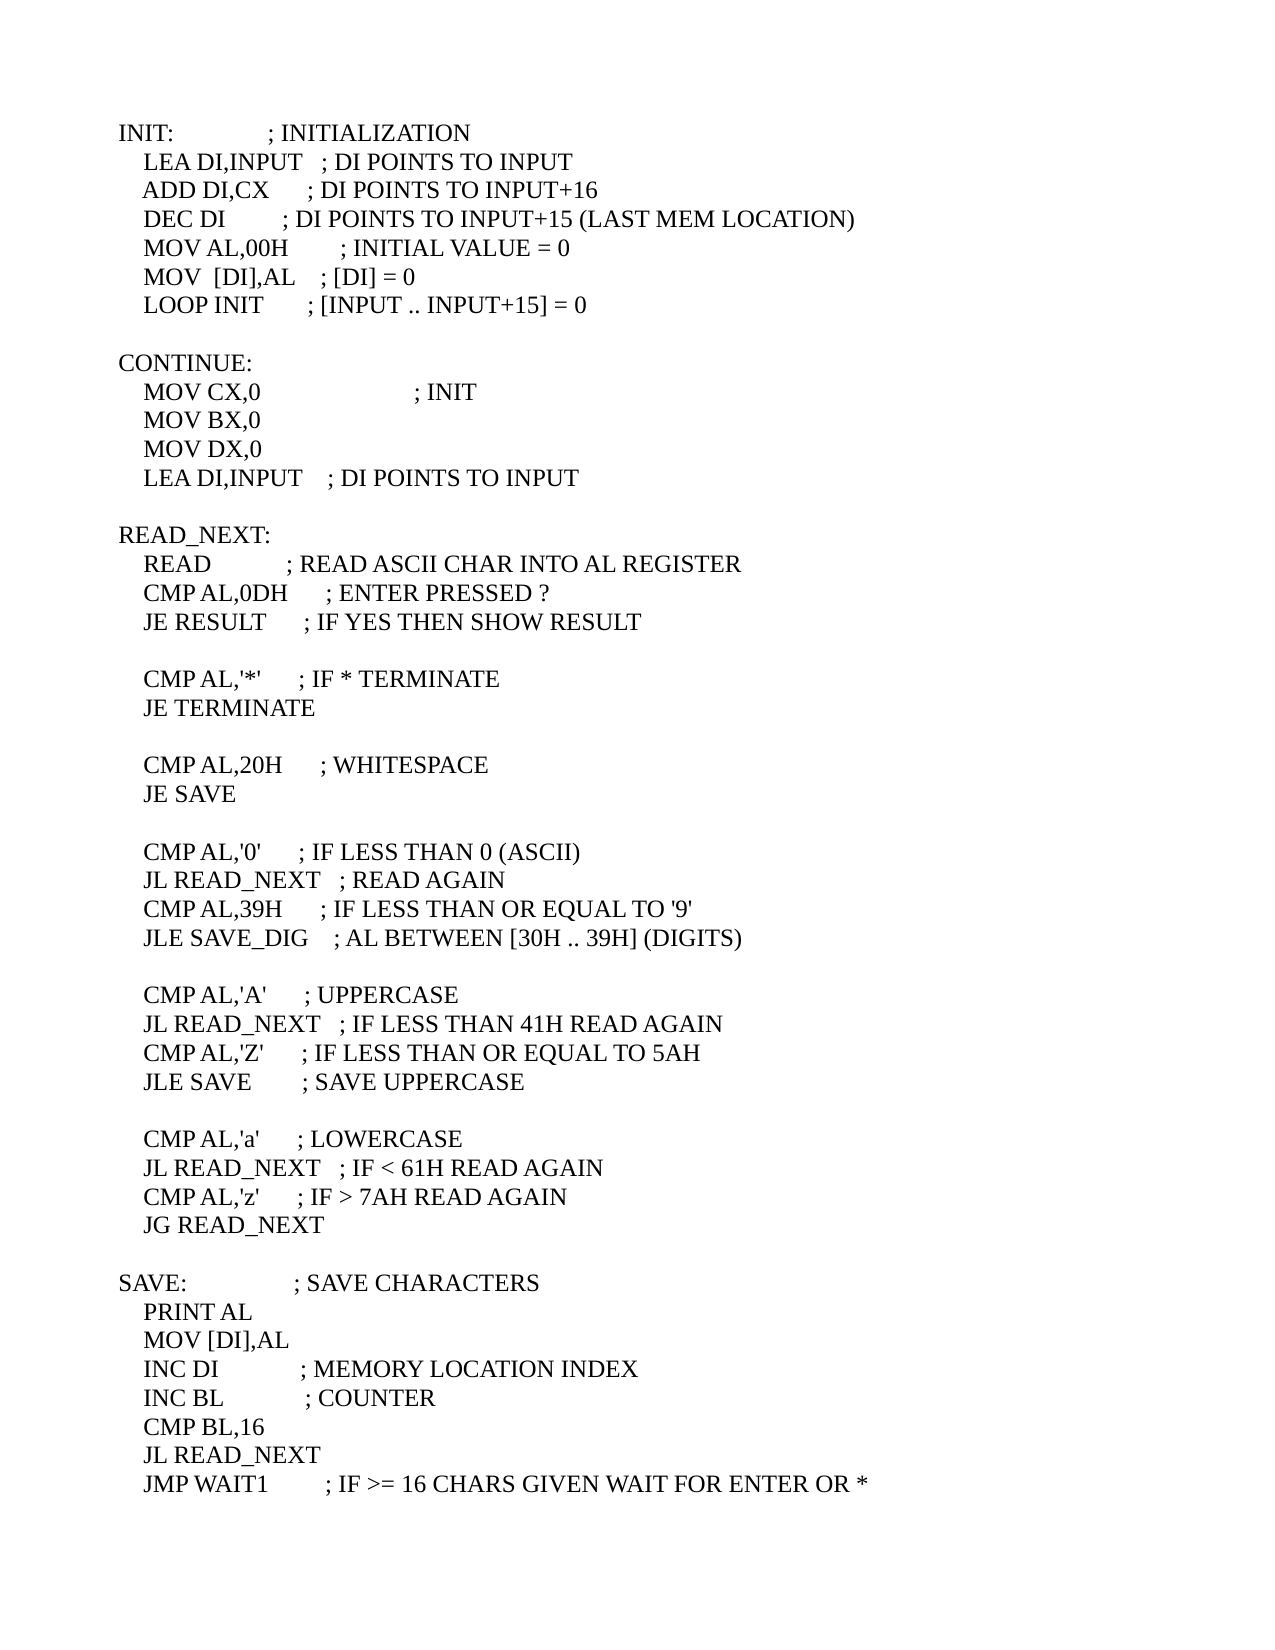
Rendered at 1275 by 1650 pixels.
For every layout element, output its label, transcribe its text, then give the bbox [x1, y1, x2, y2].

text CMP AL,'A' ; UPPERCASE [118, 981, 1157, 1009]
text MOV DX,0 [118, 434, 1157, 463]
text LEA DI,INPUT ; DI POINTS TO INPUT [118, 147, 1157, 176]
text LEA DI,INPUT ; DI POINTS TO INPUT [118, 463, 1157, 492]
text CMP AL,'a' ; LOWERCASE [118, 1124, 1157, 1153]
text LOOP INIT ; [INPUT .. INPUT+15] = 0 [118, 291, 1157, 319]
text CMP AL,20H ; WHITESPACE [118, 751, 1157, 779]
text ADD DI,CX ; DI POINTS TO INPUT+16 [118, 176, 1157, 204]
text READ_NEXT: [118, 521, 1157, 549]
text JE SAVE [118, 779, 1157, 808]
text CMP AL,39H ; IF LESS THAN OR EQUAL TO '9' [118, 894, 1157, 923]
text CMP AL,'Z' ; IF LESS THAN OR EQUAL TO 5AH [118, 1038, 1157, 1067]
text MOV BX,0 [118, 406, 1157, 434]
text JLE SAVE ; SAVE UPPERCASE [118, 1067, 1157, 1096]
text CONTINUE: [118, 348, 1157, 377]
text JMP WAIT1 ; IF >= 16 CHARS GIVEN WAIT FOR ENTER OR * [118, 1469, 1157, 1498]
text CMP AL,'*' ; IF * TERMINATE [118, 664, 1157, 693]
text MOV [DI],AL [118, 1326, 1157, 1354]
text INC DI ; MEMORY LOCATION INDEX [118, 1354, 1157, 1383]
text MOV CX,0 ; INIT [118, 377, 1157, 406]
text JL READ_NEXT [118, 1441, 1157, 1469]
text JL READ_NEXT ; IF < 61H READ AGAIN [118, 1153, 1157, 1182]
text INC BL ; COUNTER [118, 1383, 1157, 1412]
text MOV AL,00H ; INITIAL VALUE = 0 [118, 233, 1157, 262]
text JE RESULT ; IF YES THEN SHOW RESULT [118, 607, 1157, 636]
text CMP AL,0DH ; ENTER PRESSED ? [118, 578, 1157, 607]
text PRINT AL [118, 1297, 1157, 1326]
text JLE SAVE_DIG ; AL BETWEEN [30H .. 39H] (DIGITS) [118, 923, 1157, 952]
text JE TERMINATE [118, 693, 1157, 722]
text CMP AL,'0' ; IF LESS THAN 0 (ASCII) [118, 837, 1157, 866]
text JL READ_NEXT ; READ AGAIN [118, 866, 1157, 894]
text SAVE: ; SAVE CHARACTERS [118, 1268, 1157, 1297]
text CMP AL,'z' ; IF > 7AH READ AGAIN [118, 1182, 1157, 1211]
text JG READ_NEXT [118, 1211, 1157, 1239]
text MOV [DI],AL ; [DI] = 0 [118, 262, 1157, 291]
text CMP BL,16 [118, 1412, 1157, 1441]
text DEC DI ; DI POINTS TO INPUT+15 (LAST MEM LOCATION) [118, 204, 1157, 233]
text JL READ_NEXT ; IF LESS THAN 41H READ AGAIN [118, 1009, 1157, 1038]
text INIT: ; INITIALIZATION [118, 118, 1157, 147]
text READ ; READ ASCII CHAR INTO AL REGISTER [118, 549, 1157, 578]
